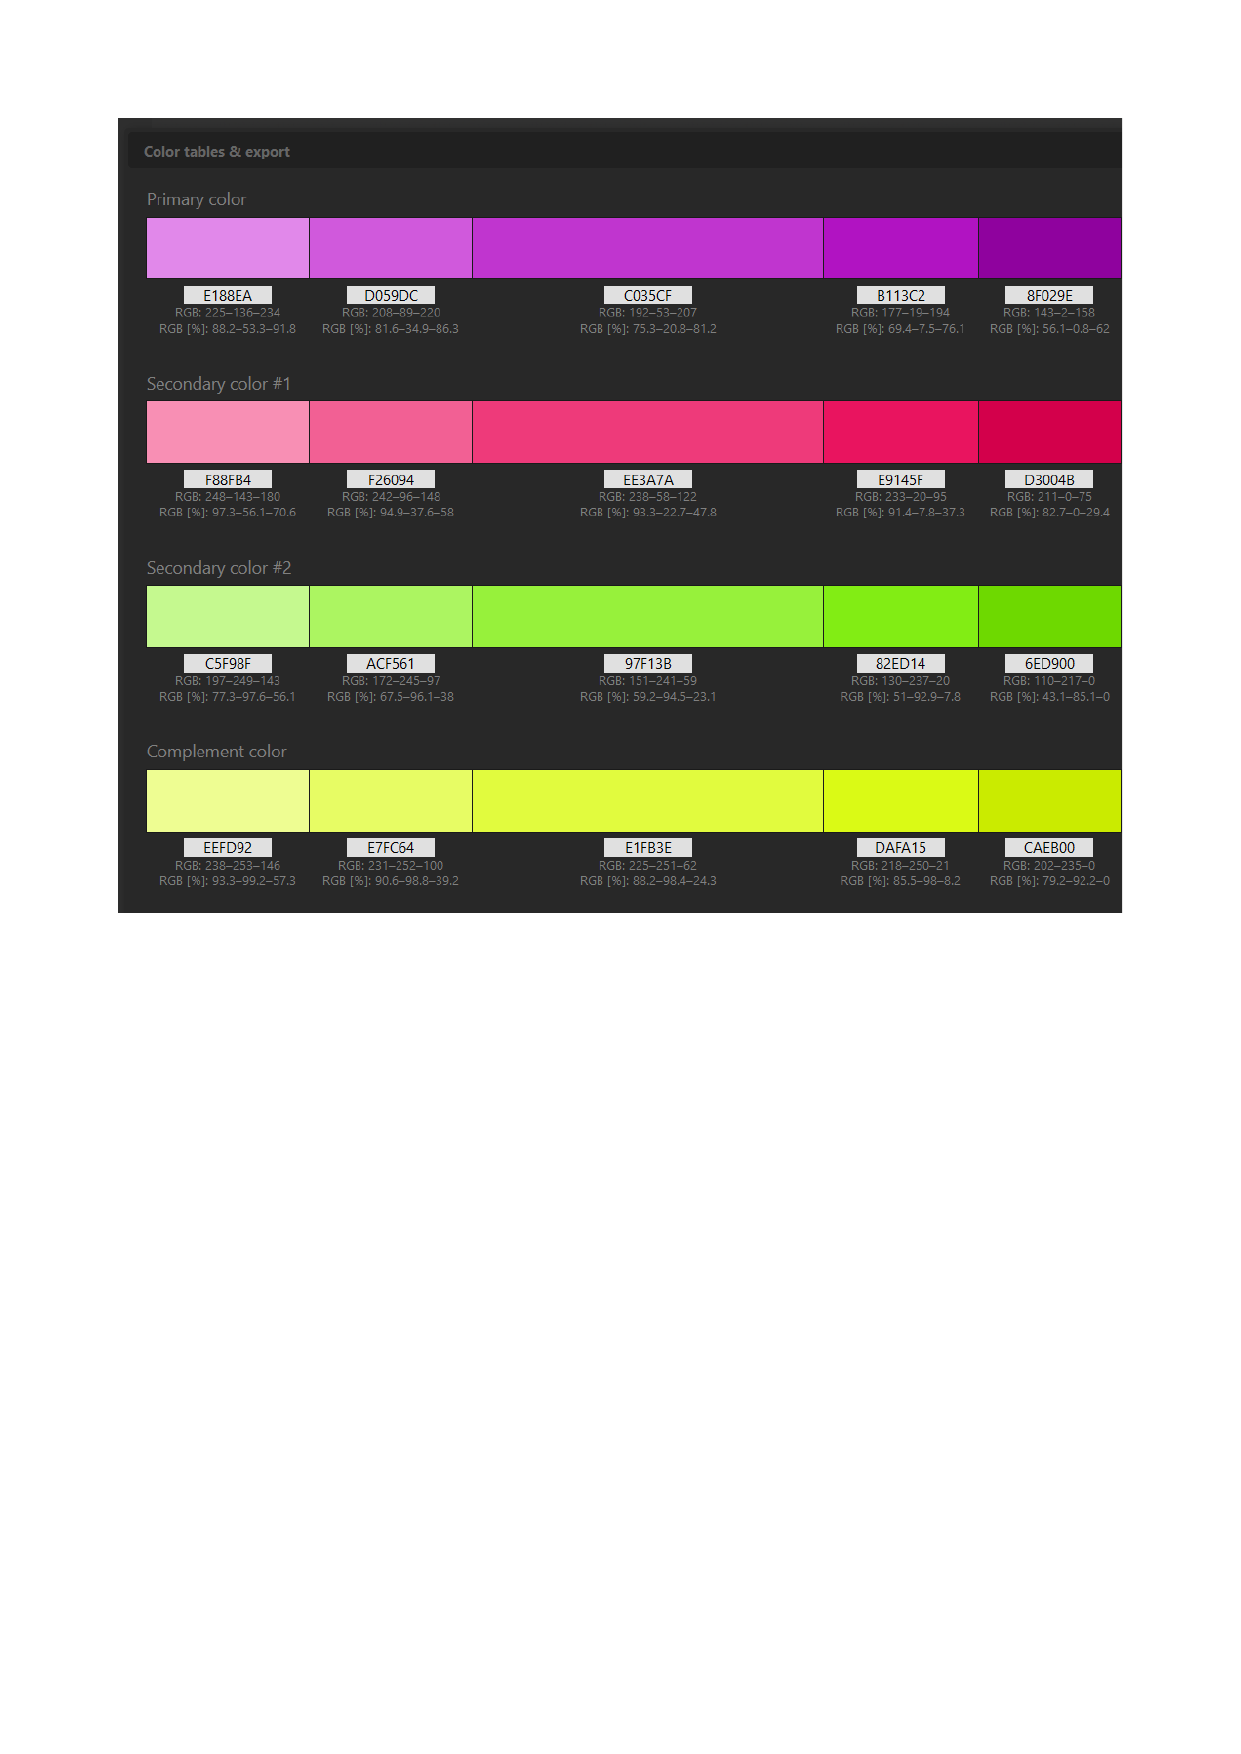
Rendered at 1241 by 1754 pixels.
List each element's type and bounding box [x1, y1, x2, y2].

picture [118, 118, 1123, 913]
